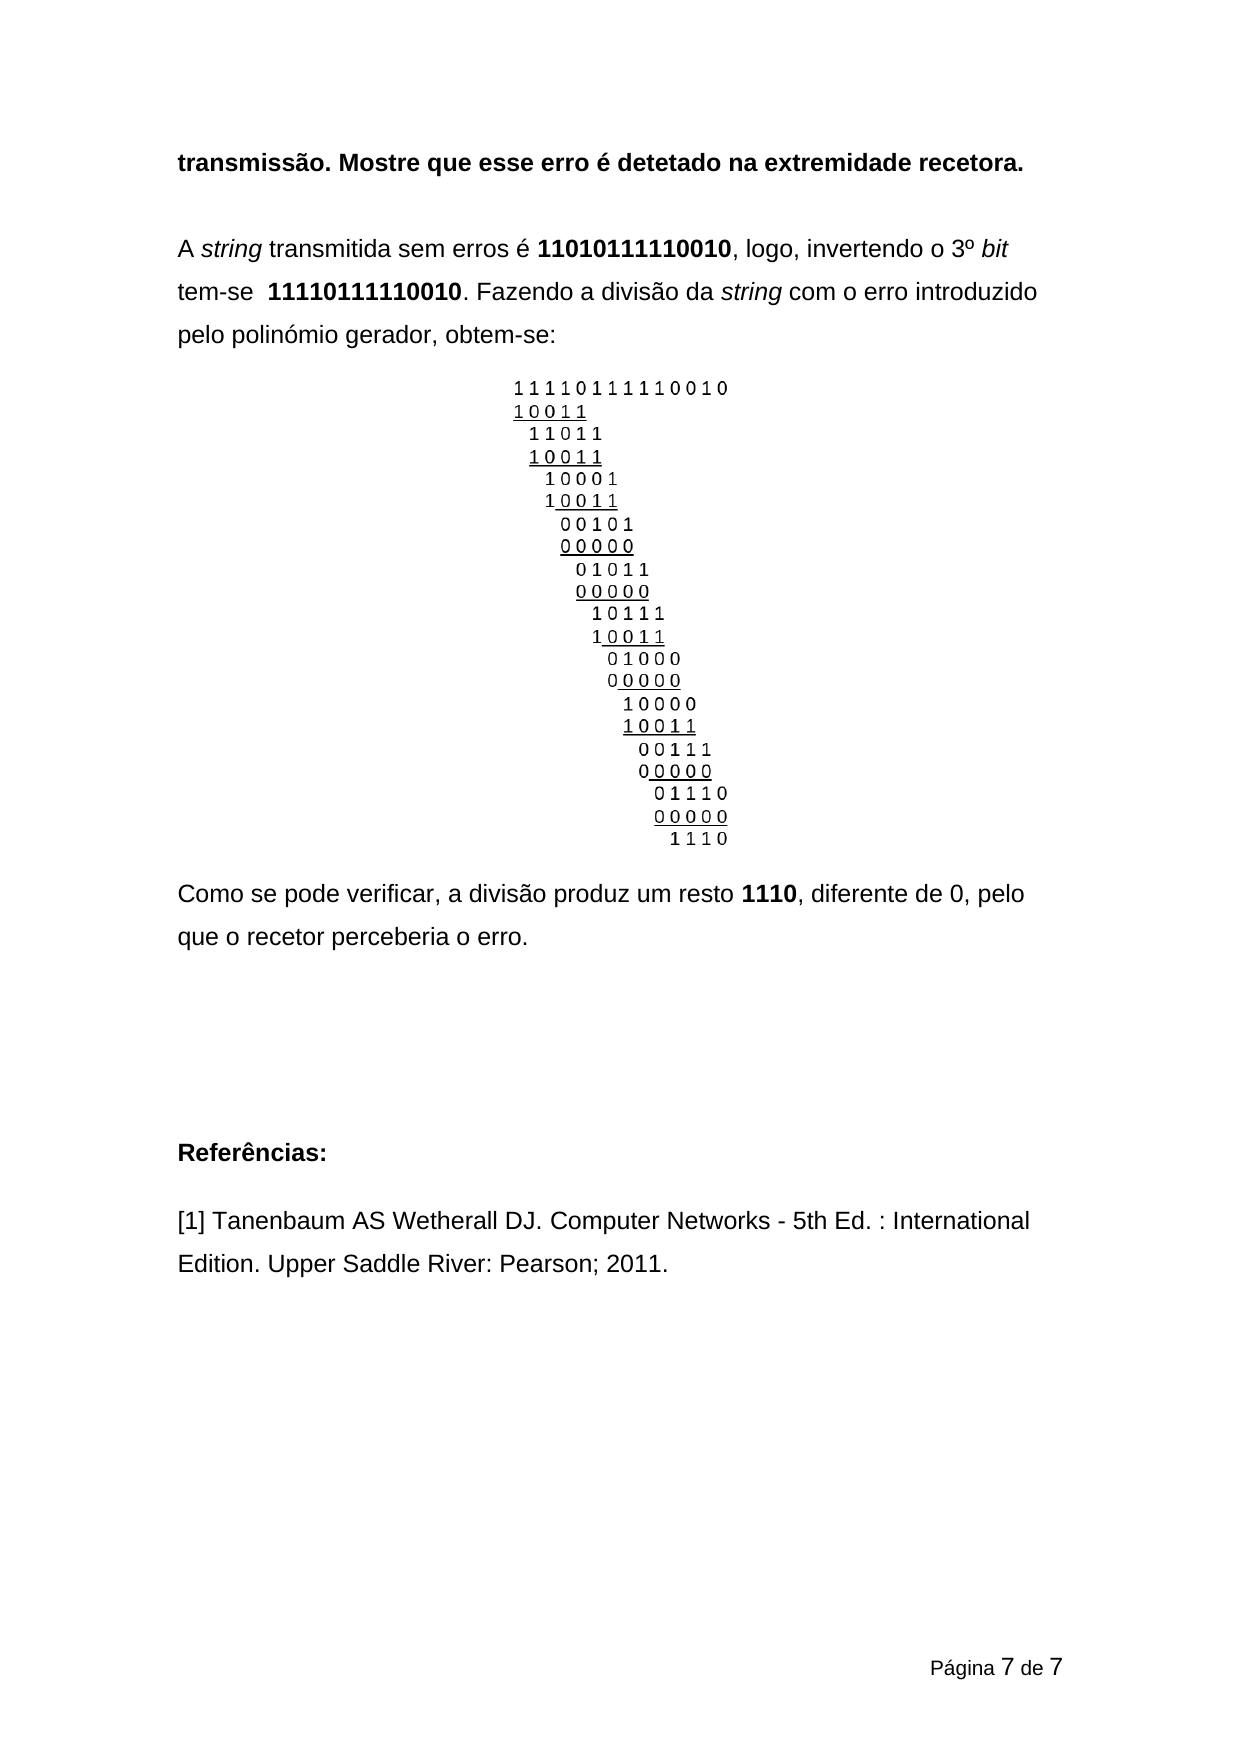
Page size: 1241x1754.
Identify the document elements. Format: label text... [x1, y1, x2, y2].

text [1] Tanenbaum AS Wetherall DJ. Computer Networks - 5th Ed. : International Edition. Upper Saddle River: Pearson; 2011. [177, 1206, 1063, 1278]
text A string transmitida sem erros é 11010111110010, logo, invertendo o 3º bit tem-se 11110111110010. Fazendo a divisão da string com o erro introduzido pelo polinómio gerador, obtem-se: [177, 234, 1063, 349]
text Referências: [177, 1138, 1063, 1167]
text Como se pode verificar, a divisão produz um resto 1110, diferente de 0, pelo que o recetor perceberia o erro. [177, 363, 1063, 951]
text transmissão. Mostre que esse erro é detetado na extremidade recetora. [177, 148, 1063, 176]
picture [494, 363, 746, 865]
